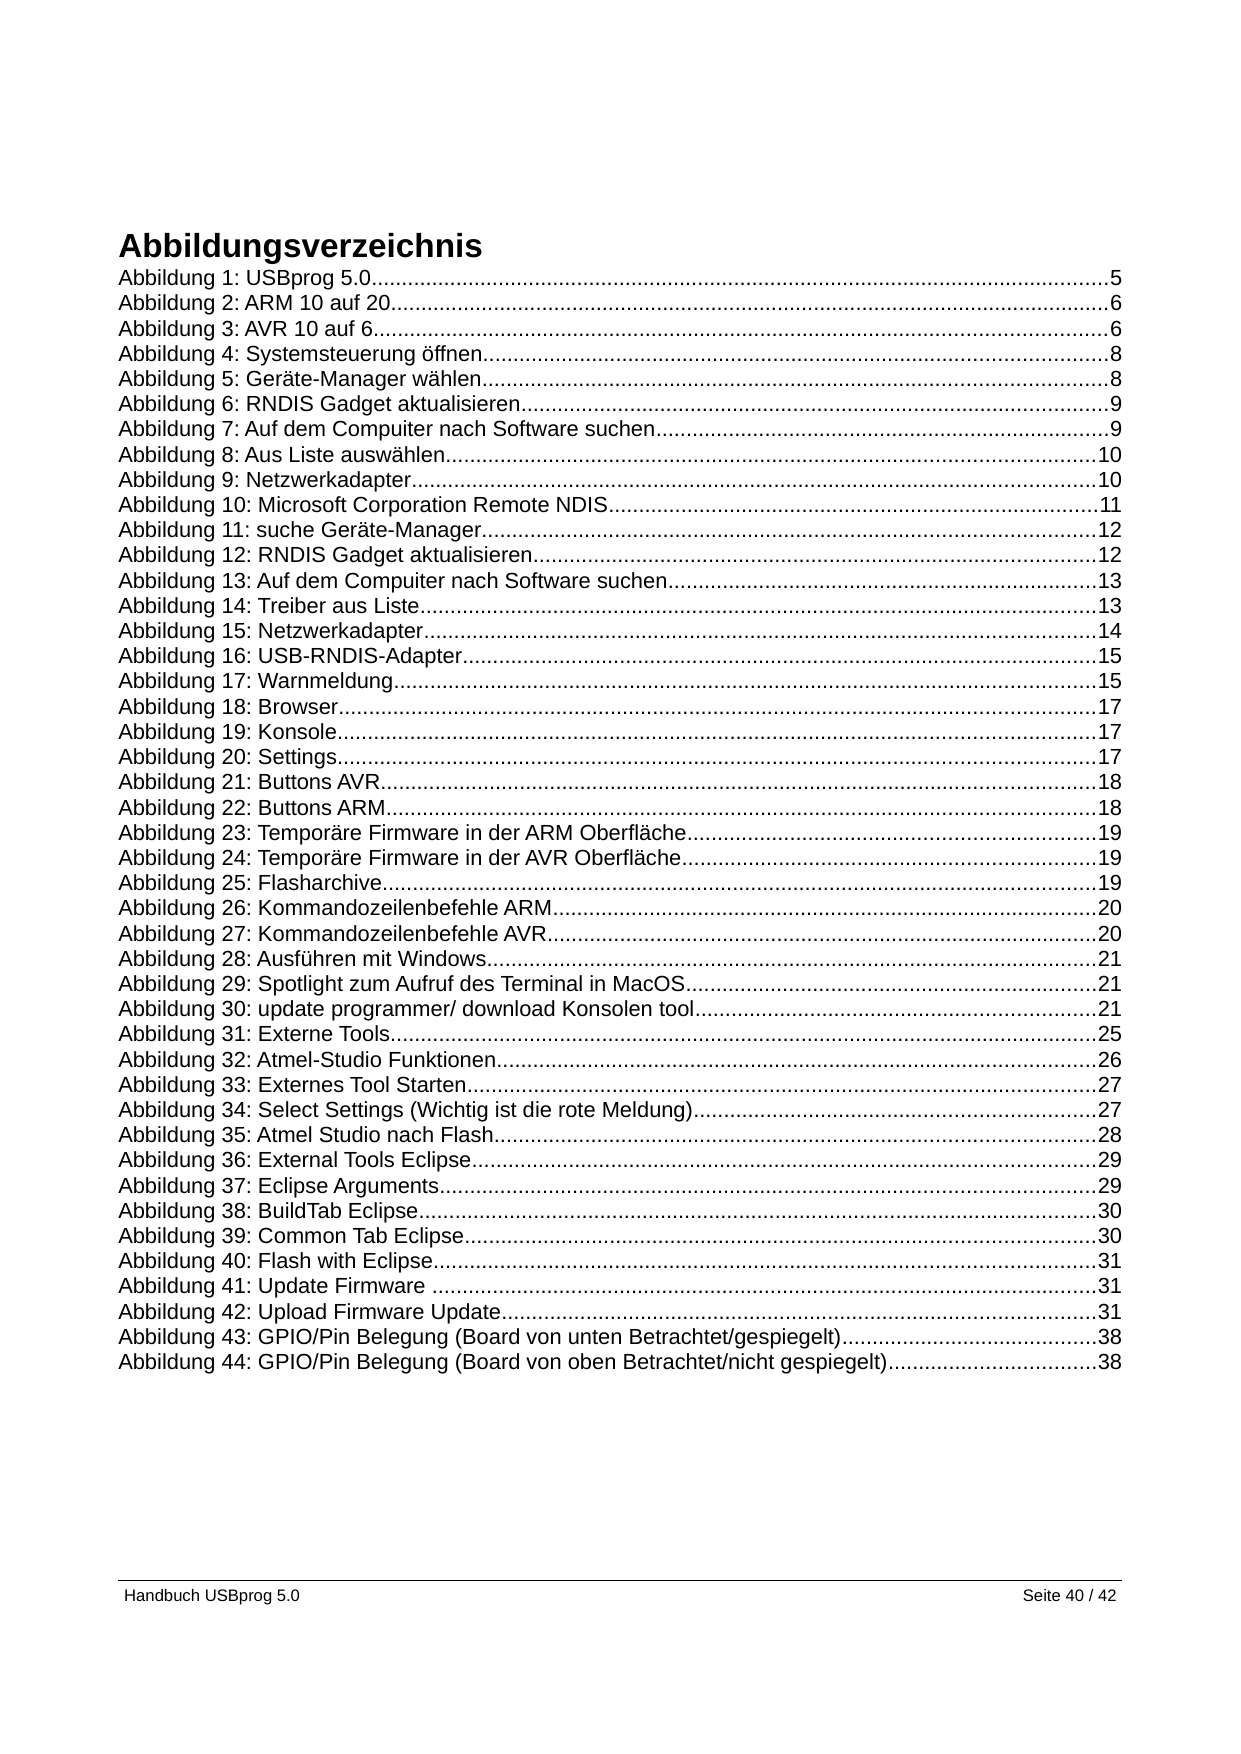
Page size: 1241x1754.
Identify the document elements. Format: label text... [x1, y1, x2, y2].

text Abbildung 18: Browser 17 [118, 693, 1122, 719]
text Abbildung 23: Temporäre Firmware in der ARM Oberfläche 19 [118, 819, 1122, 845]
text Abbildung 25: Flasharchive 19 [118, 870, 1122, 895]
text Abbildung 27: Kommandozeilenbefehle AVR 20 [118, 920, 1122, 946]
text Abbildung 16: USB-RNDIS-Adapter 15 [118, 643, 1122, 668]
text Abbildung 22: Buttons ARM 18 [118, 794, 1122, 819]
text Abbildung 13: Auf dem Compuiter nach Software suchen 13 [118, 567, 1122, 593]
text Abbildung 30: update programmer/ download Konsolen tool 21 [118, 996, 1122, 1021]
text Abbildung 20: Settings 17 [118, 744, 1122, 769]
text Abbildung 44: GPIO/Pin Belegung (Board von oben Betrachtet/nicht gespiegelt) 38 [118, 1349, 1122, 1374]
text Abbildung 38: BuildTab Eclipse 30 [118, 1198, 1122, 1223]
text Abbildung 32: Atmel-Studio Funktionen 26 [118, 1046, 1122, 1072]
text Abbildung 40: Flash with Eclipse 31 [118, 1248, 1122, 1273]
text Abbildung 11: suche Geräte-Manager 12 [118, 517, 1122, 542]
text Abbildung 15: Netzwerkadapter 14 [118, 618, 1122, 643]
text Abbildung 26: Kommandozeilenbefehle ARM 20 [118, 895, 1122, 920]
text Abbildung 6: RNDIS Gadget aktualisieren 9 [118, 391, 1122, 416]
text Abbildung 19: Konsole 17 [118, 719, 1122, 744]
text Abbildung 29: Spotlight zum Aufruf des Terminal in MacOS 21 [118, 971, 1122, 996]
text Abbildung 7: Auf dem Compuiter nach Software suchen 9 [118, 416, 1122, 441]
text Abbildung 21: Buttons AVR 18 [118, 769, 1122, 794]
text Abbildung 8: Aus Liste auswählen 10 [118, 441, 1122, 467]
text Abbildung 34: Select Settings (Wichtig ist die rote Meldung) 27 [118, 1097, 1122, 1122]
text Abbildung 28: Ausführen mit Windows 21 [118, 946, 1122, 971]
text Abbildung 42: Upload Firmware Update 31 [118, 1298, 1122, 1324]
text Abbildung 36: External Tools Eclipse 29 [118, 1147, 1122, 1172]
text Abbildung 41: Update Firmware 31 [118, 1273, 1122, 1298]
text Abbildung 10: Microsoft Corporation Remote NDIS 11 [118, 492, 1122, 517]
text Abbildung 1: USBprog 5.0 5 [118, 265, 1122, 290]
text Abbildung 3: AVR 10 auf 6 6 [118, 315, 1122, 341]
text Abbildung 4: Systemsteuerung öffnen 8 [118, 341, 1122, 366]
text Abbildung 17: Warnmeldung 15 [118, 668, 1122, 693]
text Abbildung 2: ARM 10 auf 20 6 [118, 290, 1122, 315]
text Abbildung 31: Externe Tools 25 [118, 1021, 1122, 1046]
text Abbildung 24: Temporäre Firmware in der AVR Oberfläche 19 [118, 845, 1122, 870]
text Abbildung 33: Externes Tool Starten 27 [118, 1072, 1122, 1097]
text Abbildung 43: GPIO/Pin Belegung (Board von unten Betrachtet/gespiegelt) 38 [118, 1324, 1122, 1349]
subtitle Abbildungsverzeichnis [118, 227, 1122, 265]
text Abbildung 12: RNDIS Gadget aktualisieren 12 [118, 542, 1122, 567]
text Abbildung 9: Netzwerkadapter 10 [118, 467, 1122, 492]
text Abbildung 14: Treiber aus Liste 13 [118, 593, 1122, 618]
text Abbildung 35: Atmel Studio nach Flash 28 [118, 1122, 1122, 1147]
text Abbildung 5: Geräte-Manager wählen 8 [118, 366, 1122, 391]
text Abbildung 39: Common Tab Eclipse 30 [118, 1223, 1122, 1248]
text Abbildung 37: Eclipse Arguments 29 [118, 1172, 1122, 1198]
